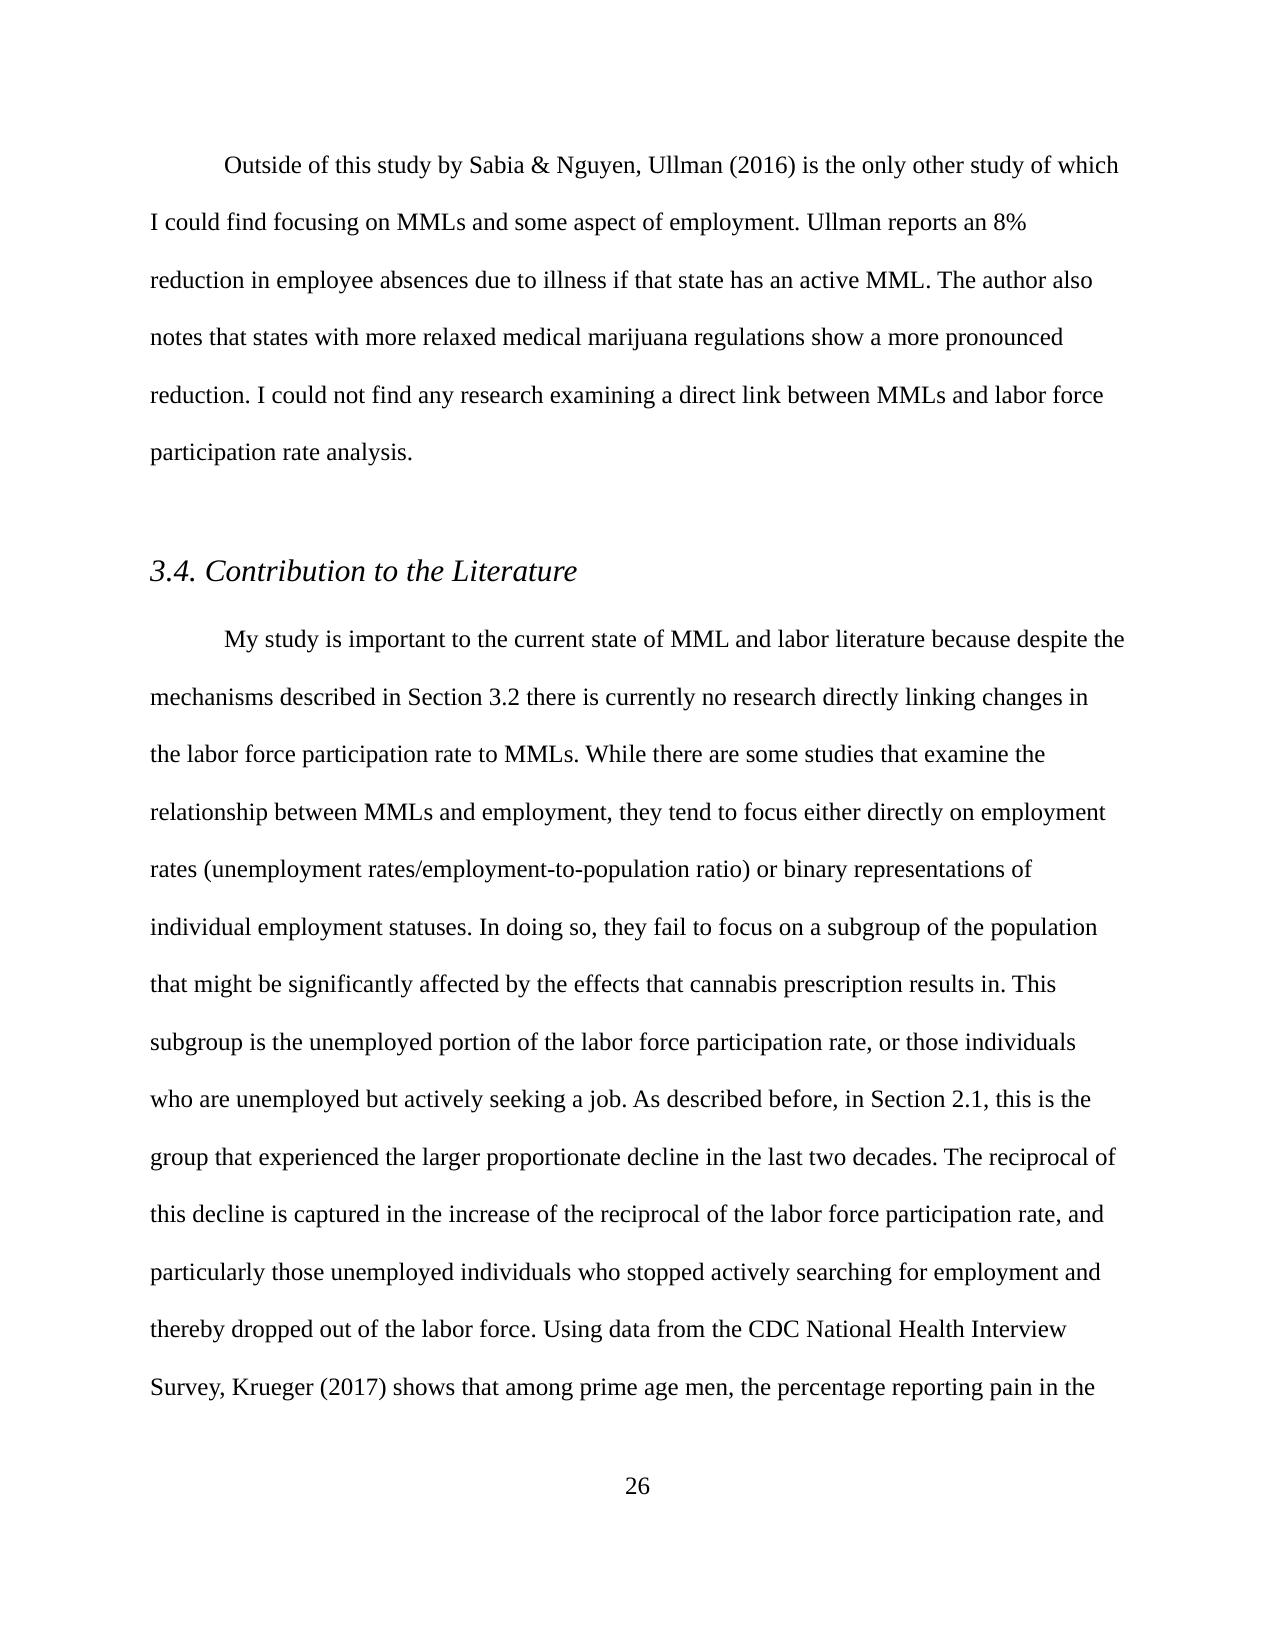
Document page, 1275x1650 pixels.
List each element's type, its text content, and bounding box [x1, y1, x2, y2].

text 3.4. Contribution to the Literature [150, 552, 1125, 588]
text Outside of this study by Sabia & Nguyen, Ullman (2016) is the only other study of which I could find focusing on MMLs and some aspect of employment. Ullman reports an 8% reduction in employee absences due to illness if that state has an active MML. The author also notes that states with more relaxed medical marijuana regulations show a more pronounced reduction. I could not find any research examining a direct link between MMLs and labor force participation rate analysis. [150, 150, 1125, 466]
text My study is important to the current state of MML and labor literature because despite the mechanisms described in Section 3.2 there is currently no research directly linking changes in the labor force participation rate to MMLs. While there are some studies that examine the relationship between MMLs and employment, they tend to focus either directly on employment rates (unemployment rates/employment-to-population ratio) or binary representations of individual employment statuses. In doing so, they fail to focus on a subgroup of the population that might be significantly affected by the effects that cannabis prescription results in. This subgroup is the unemployed portion of the labor force participation rate, or those individuals who are unemployed but actively seeking a job. As described before, in Section 2.1, this is the group that experienced the larger proportionate decline in the last two decades. The reciprocal of this decline is captured in the increase of the reciprocal of the labor force participation rate, and particularly those unemployed individuals who stopped actively searching for employment and thereby dropped out of the labor force. Using data from the CDC National Health Interview Survey, Krueger (2017) shows that among prime age men, the percentage reporting pain in the [150, 624, 1125, 1401]
